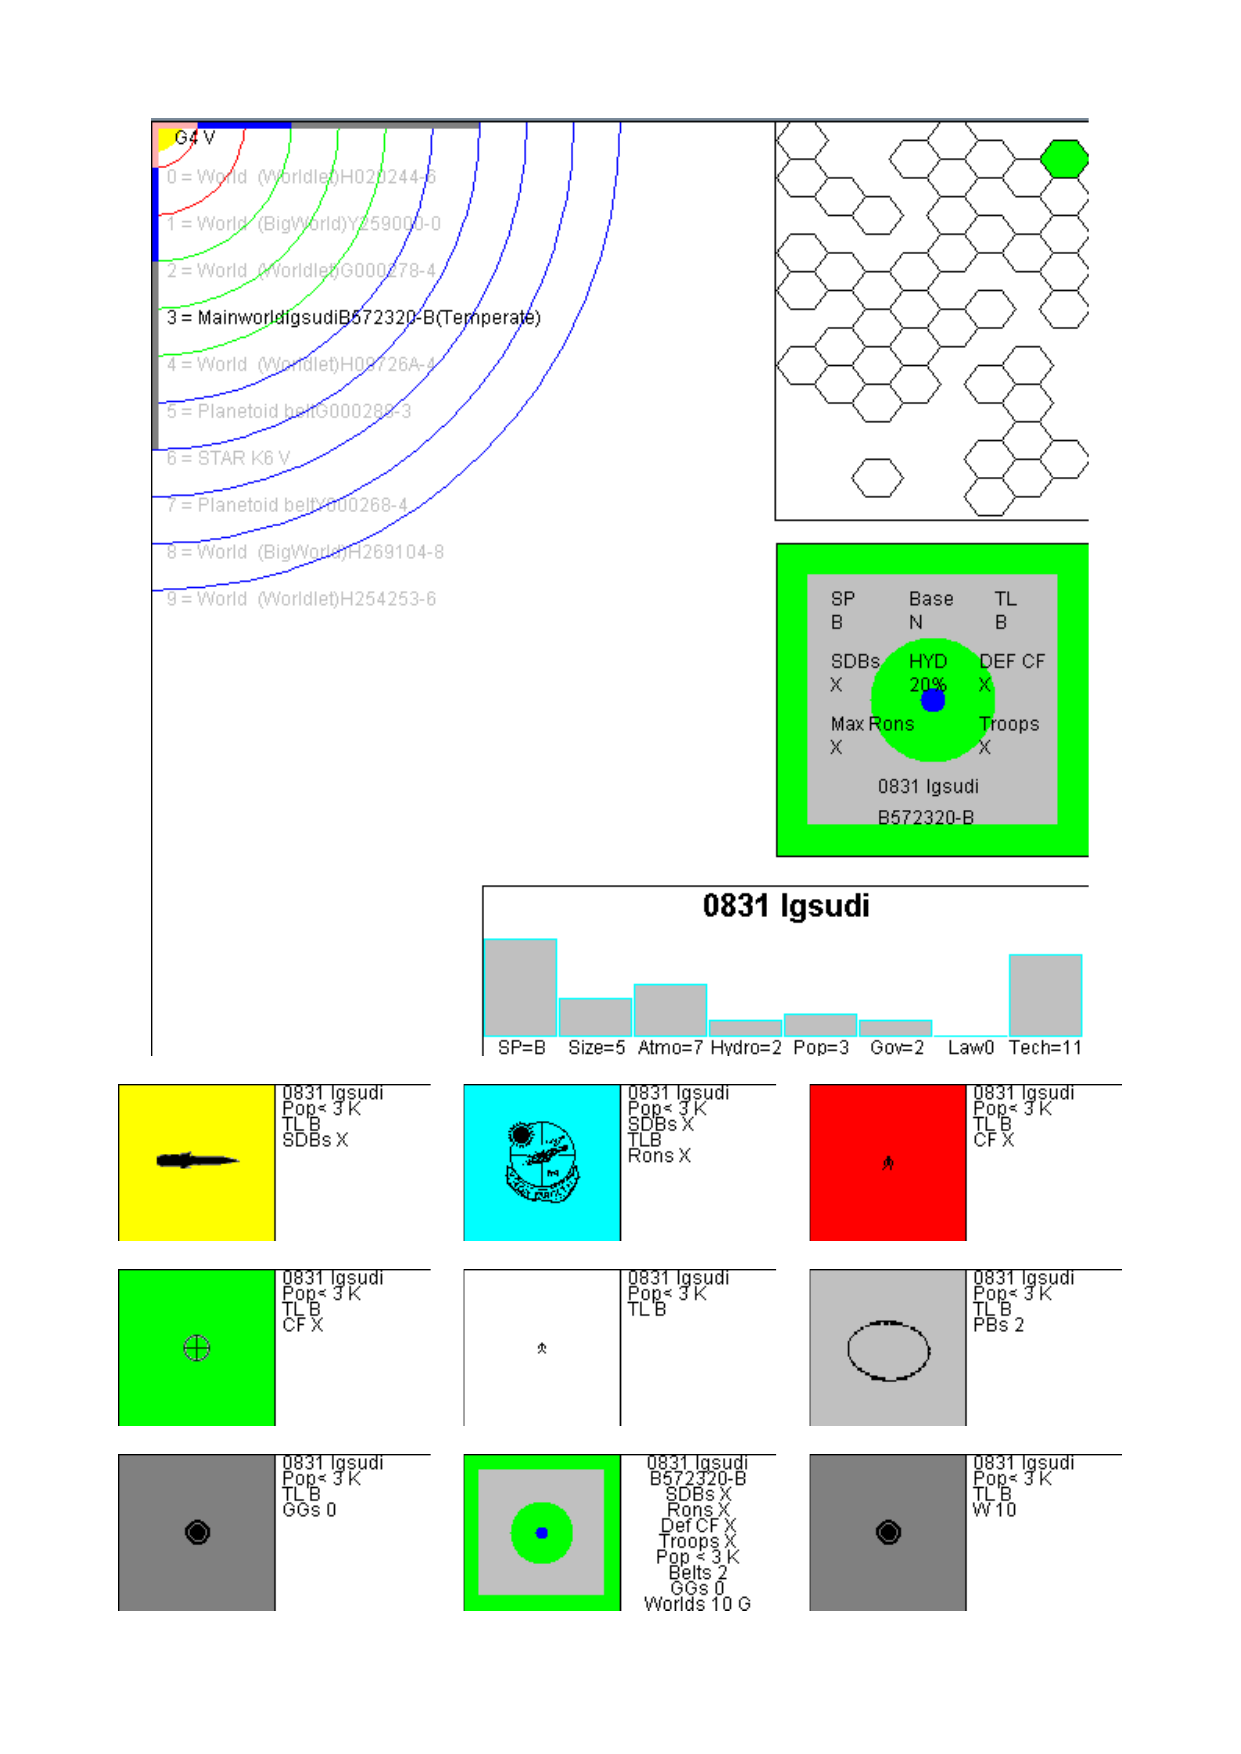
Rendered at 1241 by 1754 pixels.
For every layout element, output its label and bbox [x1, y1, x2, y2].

picture [118, 1454, 431, 1611]
picture [118, 1269, 431, 1426]
picture [151, 118, 1089, 1056]
picture [463, 1084, 777, 1241]
picture [809, 1084, 1122, 1241]
picture [118, 1084, 431, 1241]
picture [463, 1454, 777, 1611]
picture [809, 1454, 1122, 1611]
picture [463, 1269, 777, 1426]
picture [809, 1269, 1122, 1426]
